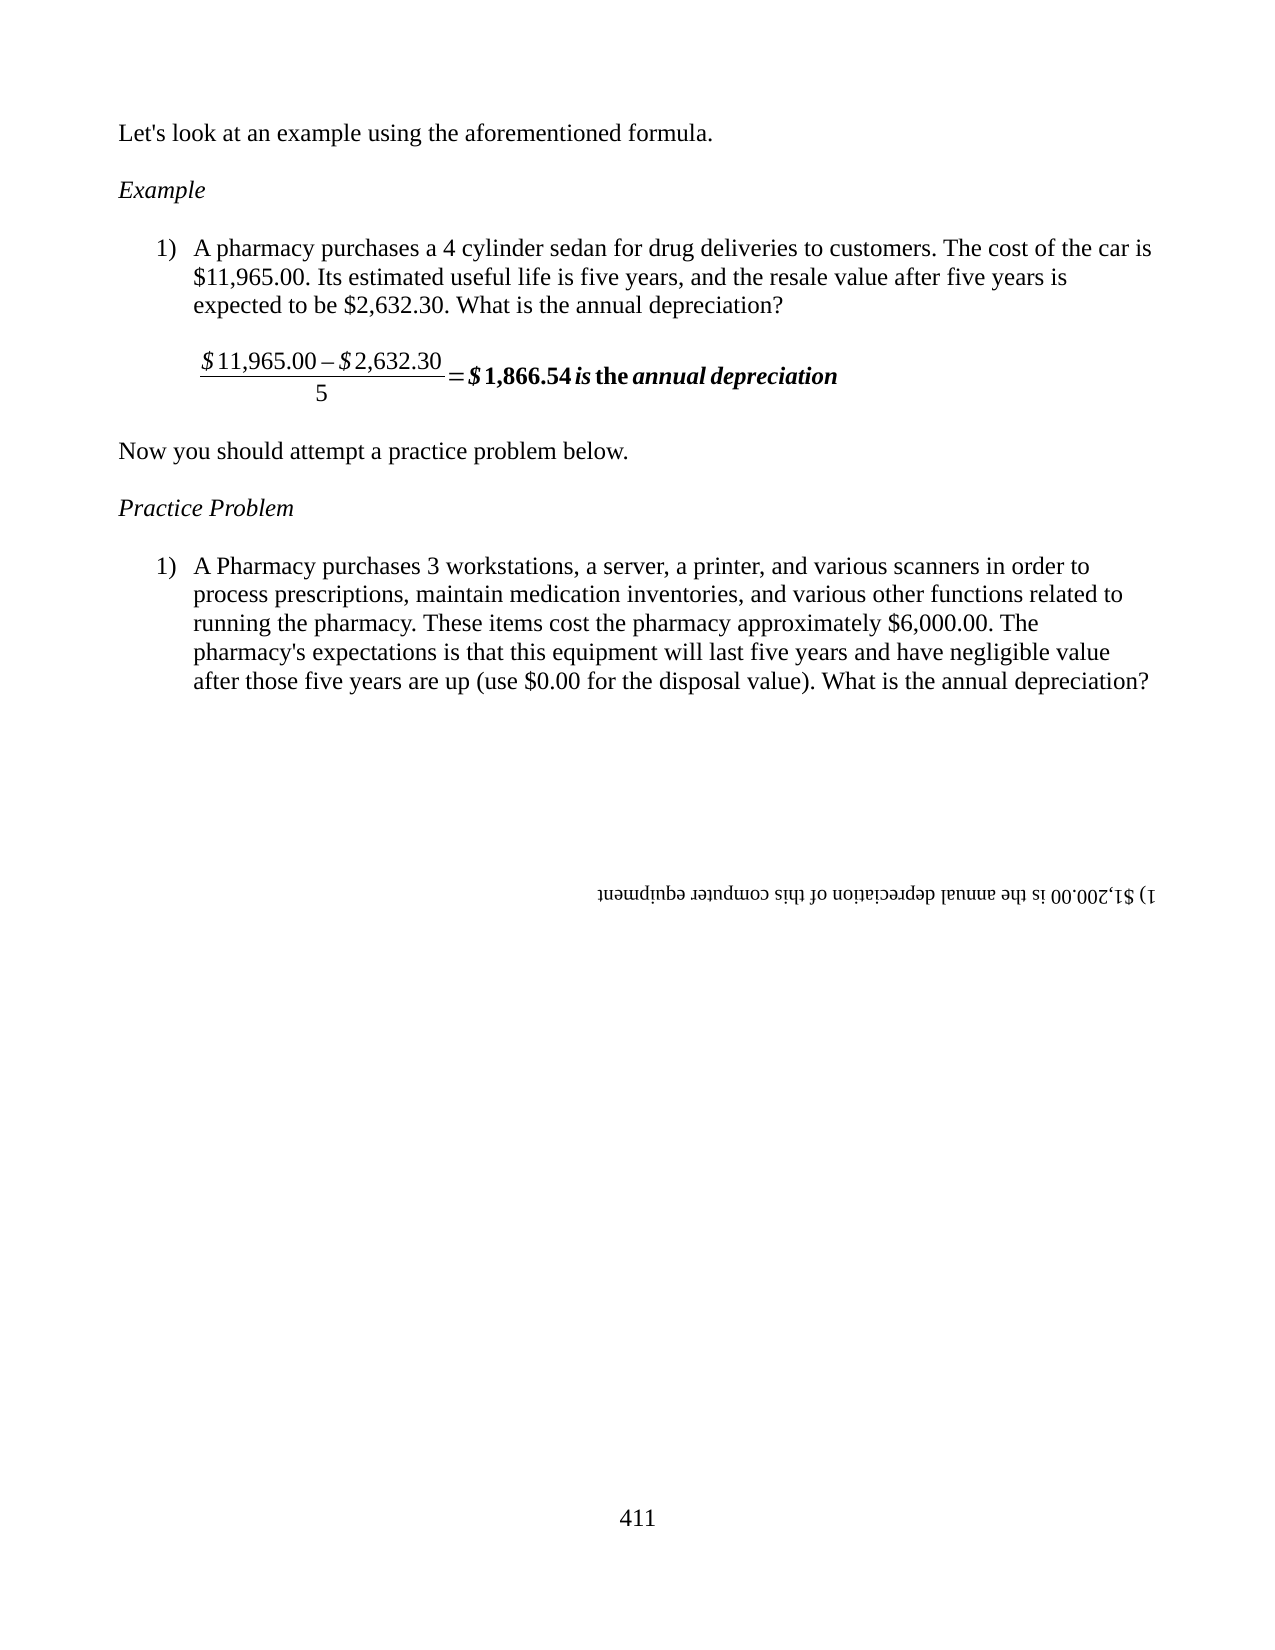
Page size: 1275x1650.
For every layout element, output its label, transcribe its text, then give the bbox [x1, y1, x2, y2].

text Now you should attempt a practice problem below. [118, 436, 1157, 464]
list A Pharmacy purchases 3 workstations, a server, a printer, and various scanners in order to process prescriptions, maintain medication inventories, and various other functions related to running the pharmacy. These items cost the pharmacy approximately $6,000.00. The pharmacy's expectations is that this equipment will last five years and have negligible value after those five years are up (use $0.00 for the disposal value). What is the annual depreciation? [156, 551, 1157, 694]
list A pharmacy purchases a 4 cylinder sedan for drug deliveries to customers. The cost of the car is $11,965.00. Its estimated useful life is five years, and the resale value after five years is expected to be $2,632.30. What is the annual depreciation? [156, 233, 1157, 319]
text Let's look at an example using the aforementioned formula. [118, 118, 1157, 147]
text Example [118, 176, 1157, 204]
text Practice Problem [118, 493, 1157, 522]
